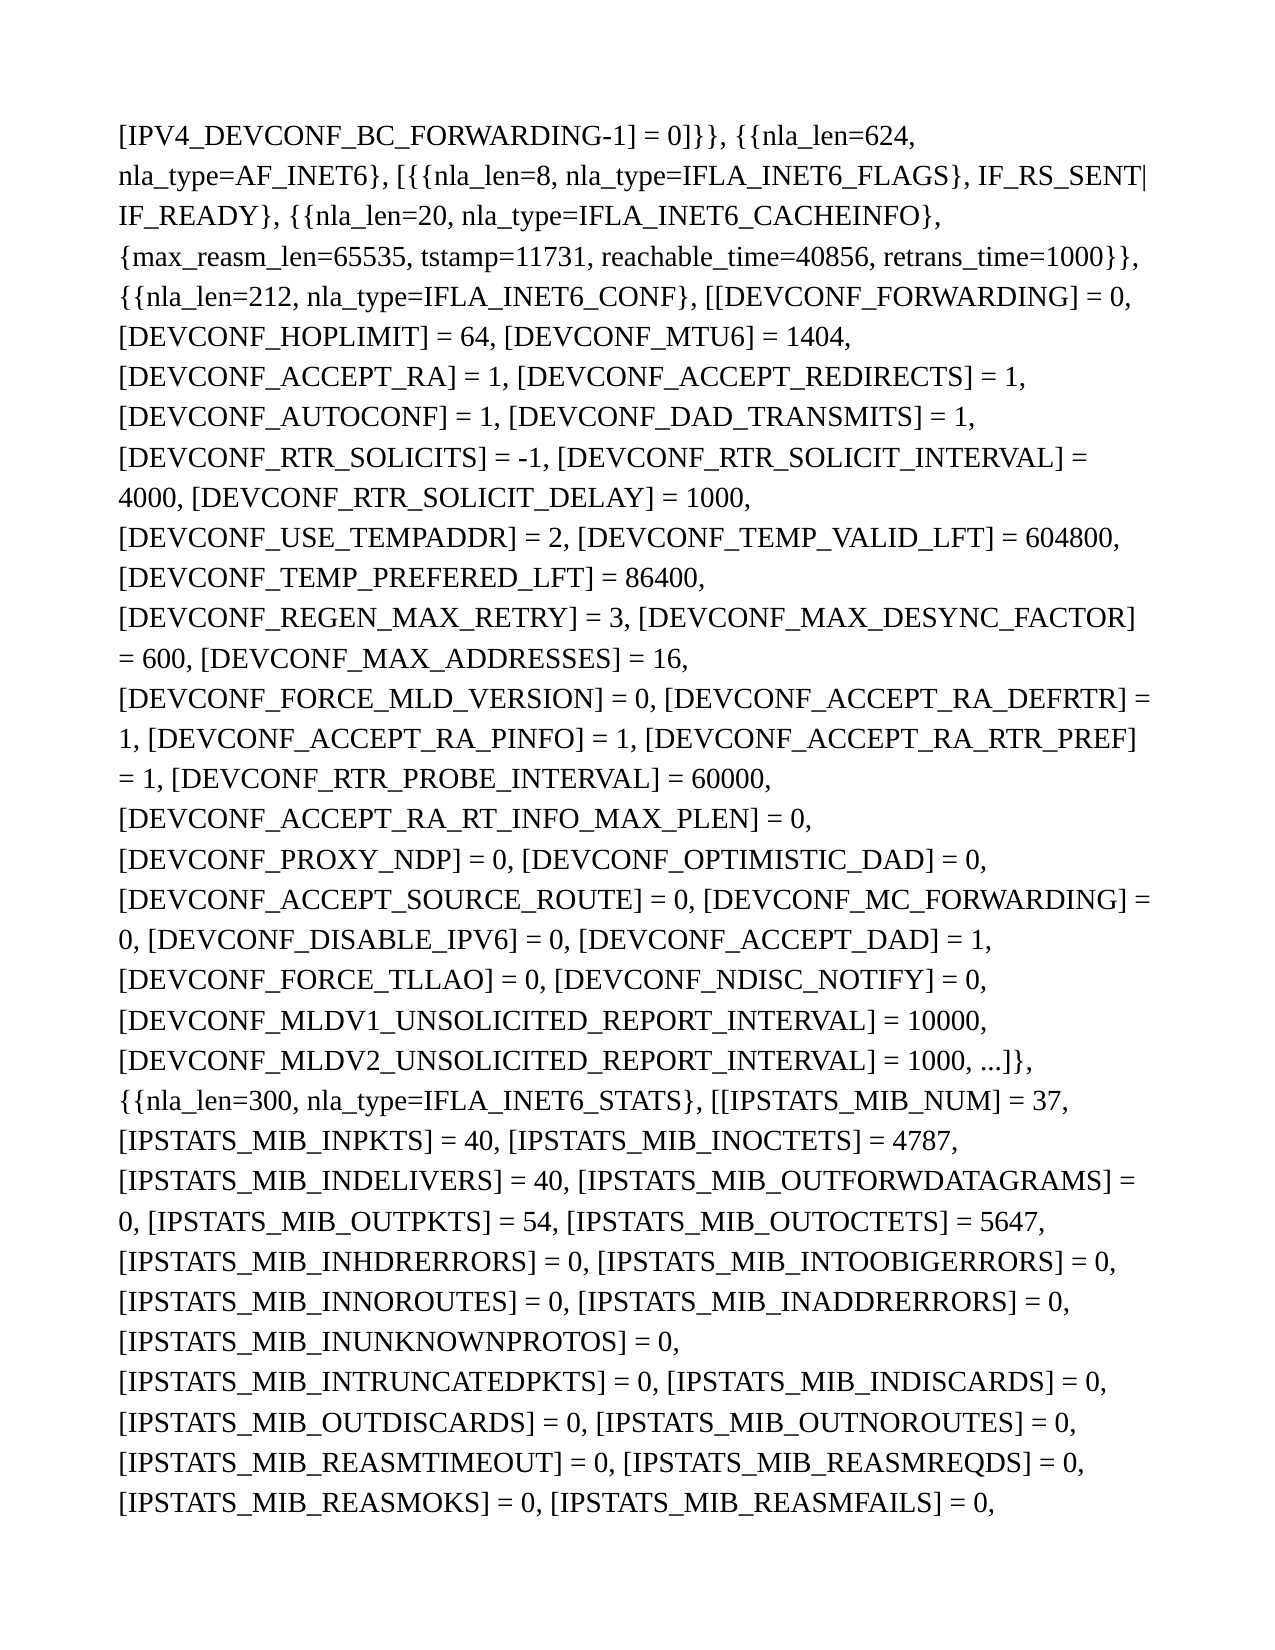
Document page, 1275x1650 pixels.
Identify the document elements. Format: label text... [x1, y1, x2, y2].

text [IPV4_DEVCONF_BC_FORWARDING-1] = 0]}}, {{nla_len=624, nla_type=AF_INET6}, [{{nla_len=8, nla_type=IFLA_INET6_FLAGS}, IF_RS_SENT|IF_READY}, {{nla_len=20, nla_type=IFLA_INET6_CACHEINFO}, {max_reasm_len=65535, tstamp=11731, reachable_time=40856, retrans_time=1000}}, {{nla_len=212, nla_type=IFLA_INET6_CONF}, [[DEVCONF_FORWARDING] = 0, [DEVCONF_HOPLIMIT] = 64, [DEVCONF_MTU6] = 1404, [DEVCONF_ACCEPT_RA] = 1, [DEVCONF_ACCEPT_REDIRECTS] = 1, [DEVCONF_AUTOCONF] = 1, [DEVCONF_DAD_TRANSMITS] = 1, [DEVCONF_RTR_SOLICITS] = -1, [DEVCONF_RTR_SOLICIT_INTERVAL] = 4000, [DEVCONF_RTR_SOLICIT_DELAY] = 1000, [DEVCONF_USE_TEMPADDR] = 2, [DEVCONF_TEMP_VALID_LFT] = 604800, [DEVCONF_TEMP_PREFERED_LFT] = 86400, [DEVCONF_REGEN_MAX_RETRY] = 3, [DEVCONF_MAX_DESYNC_FACTOR] = 600, [DEVCONF_MAX_ADDRESSES] = 16, [DEVCONF_FORCE_MLD_VERSION] = 0, [DEVCONF_ACCEPT_RA_DEFRTR] = 1, [DEVCONF_ACCEPT_RA_PINFO] = 1, [DEVCONF_ACCEPT_RA_RTR_PREF] = 1, [DEVCONF_RTR_PROBE_INTERVAL] = 60000, [DEVCONF_ACCEPT_RA_RT_INFO_MAX_PLEN] = 0, [DEVCONF_PROXY_NDP] = 0, [DEVCONF_OPTIMISTIC_DAD] = 0, [DEVCONF_ACCEPT_SOURCE_ROUTE] = 0, [DEVCONF_MC_FORWARDING] = 0, [DEVCONF_DISABLE_IPV6] = 0, [DEVCONF_ACCEPT_DAD] = 1, [DEVCONF_FORCE_TLLAO] = 0, [DEVCONF_NDISC_NOTIFY] = 0, [DEVCONF_MLDV1_UNSOLICITED_REPORT_INTERVAL] = 10000, [DEVCONF_MLDV2_UNSOLICITED_REPORT_INTERVAL] = 1000, ...]}, {{nla_len=300, nla_type=IFLA_INET6_STATS}, [[IPSTATS_MIB_NUM] = 37, [IPSTATS_MIB_INPKTS] = 40, [IPSTATS_MIB_INOCTETS] = 4787, [IPSTATS_MIB_INDELIVERS] = 40, [IPSTATS_MIB_OUTFORWDATAGRAMS] = 0, [IPSTATS_MIB_OUTPKTS] = 54, [IPSTATS_MIB_OUTOCTETS] = 5647, [IPSTATS_MIB_INHDRERRORS] = 0, [IPSTATS_MIB_INTOOBIGERRORS] = 0, [IPSTATS_MIB_INNOROUTES] = 0, [IPSTATS_MIB_INADDRERRORS] = 0, [IPSTATS_MIB_INUNKNOWNPROTOS] = 0, [IPSTATS_MIB_INTRUNCATEDPKTS] = 0, [IPSTATS_MIB_INDISCARDS] = 0, [IPSTATS_MIB_OUTDISCARDS] = 0, [IPSTATS_MIB_OUTNOROUTES] = 0, [IPSTATS_MIB_REASMTIMEOUT] = 0, [IPSTATS_MIB_REASMREQDS] = 0, [IPSTATS_MIB_REASMOKS] = 0, [IPSTATS_MIB_REASMFAILS] = 0, [118, 118, 1157, 1519]
